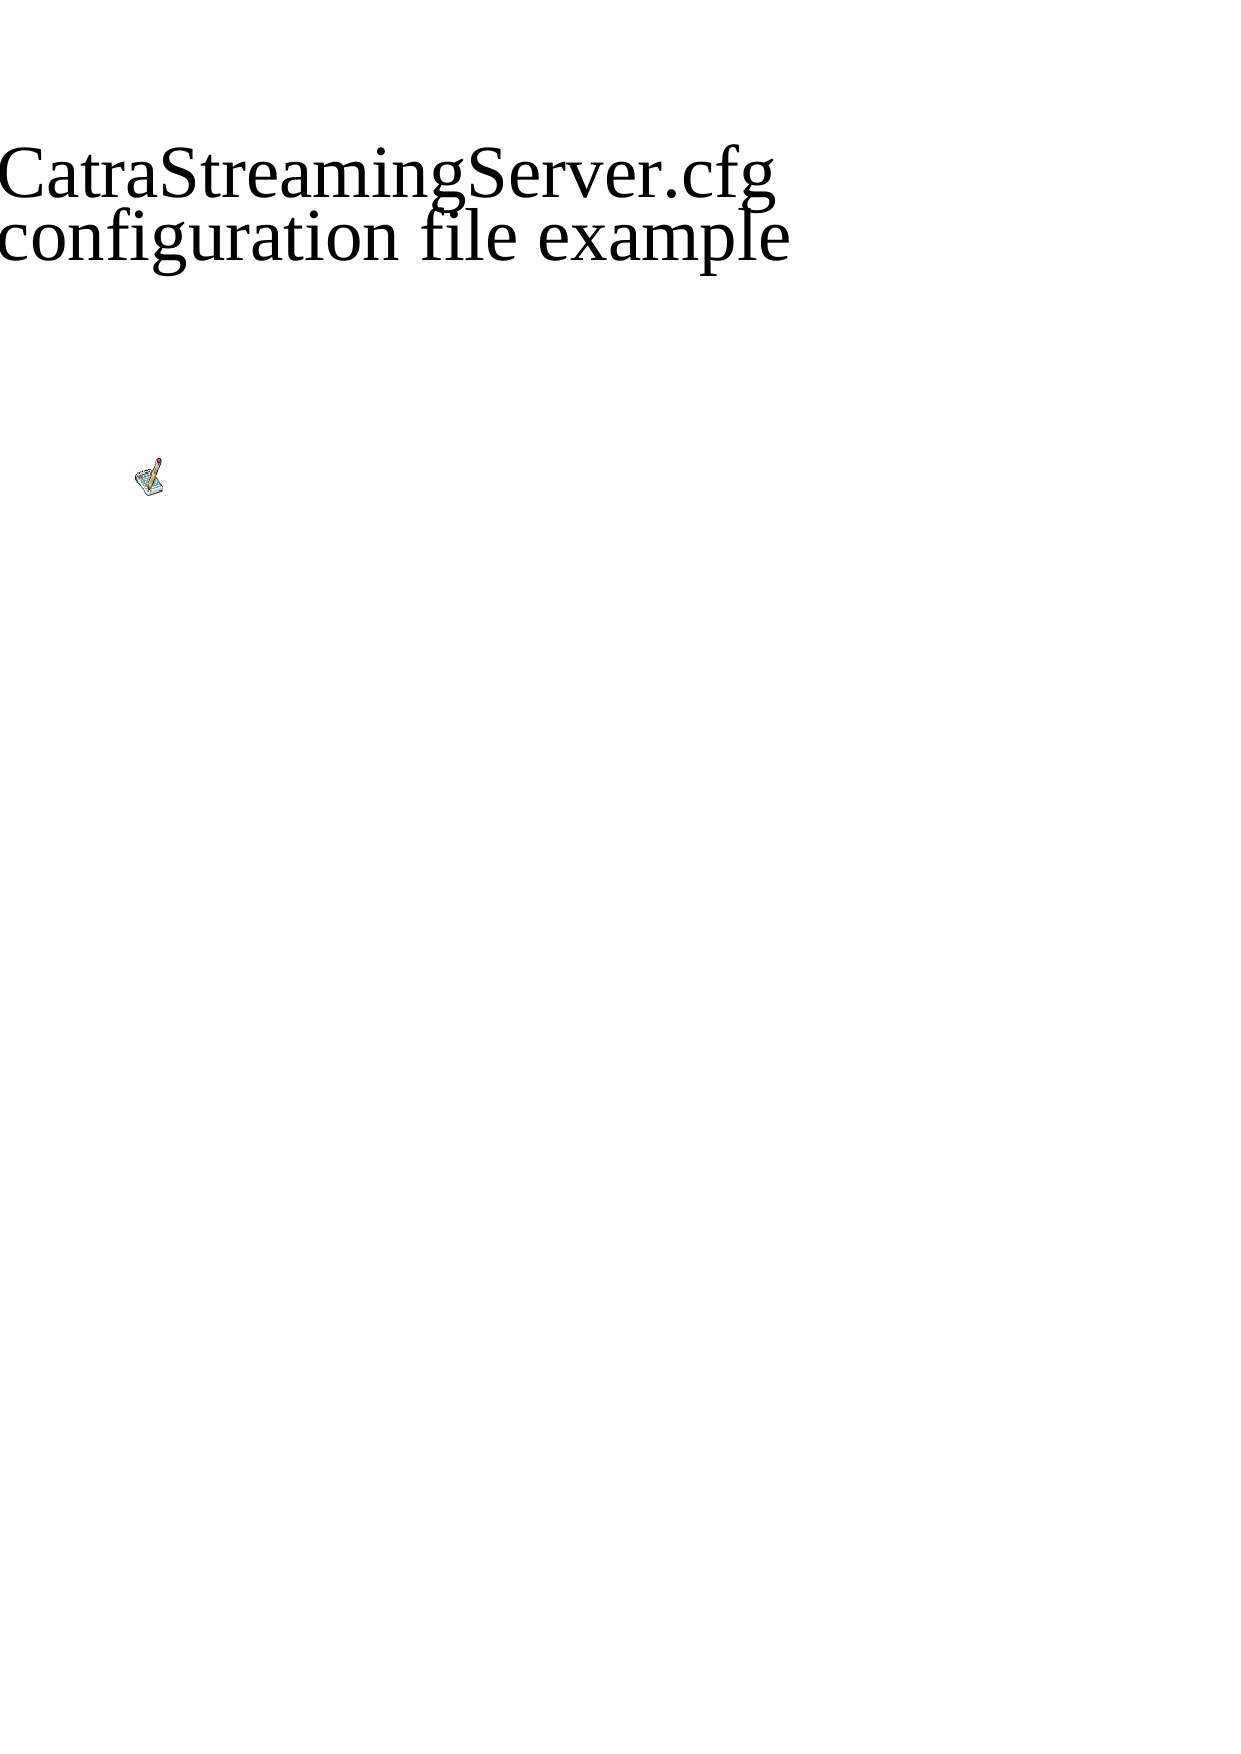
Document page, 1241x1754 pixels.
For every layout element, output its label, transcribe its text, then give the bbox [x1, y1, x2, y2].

picture [134, 456, 166, 500]
text CatraStreamingServer.cfg configuration file example [0, 148, 1122, 273]
